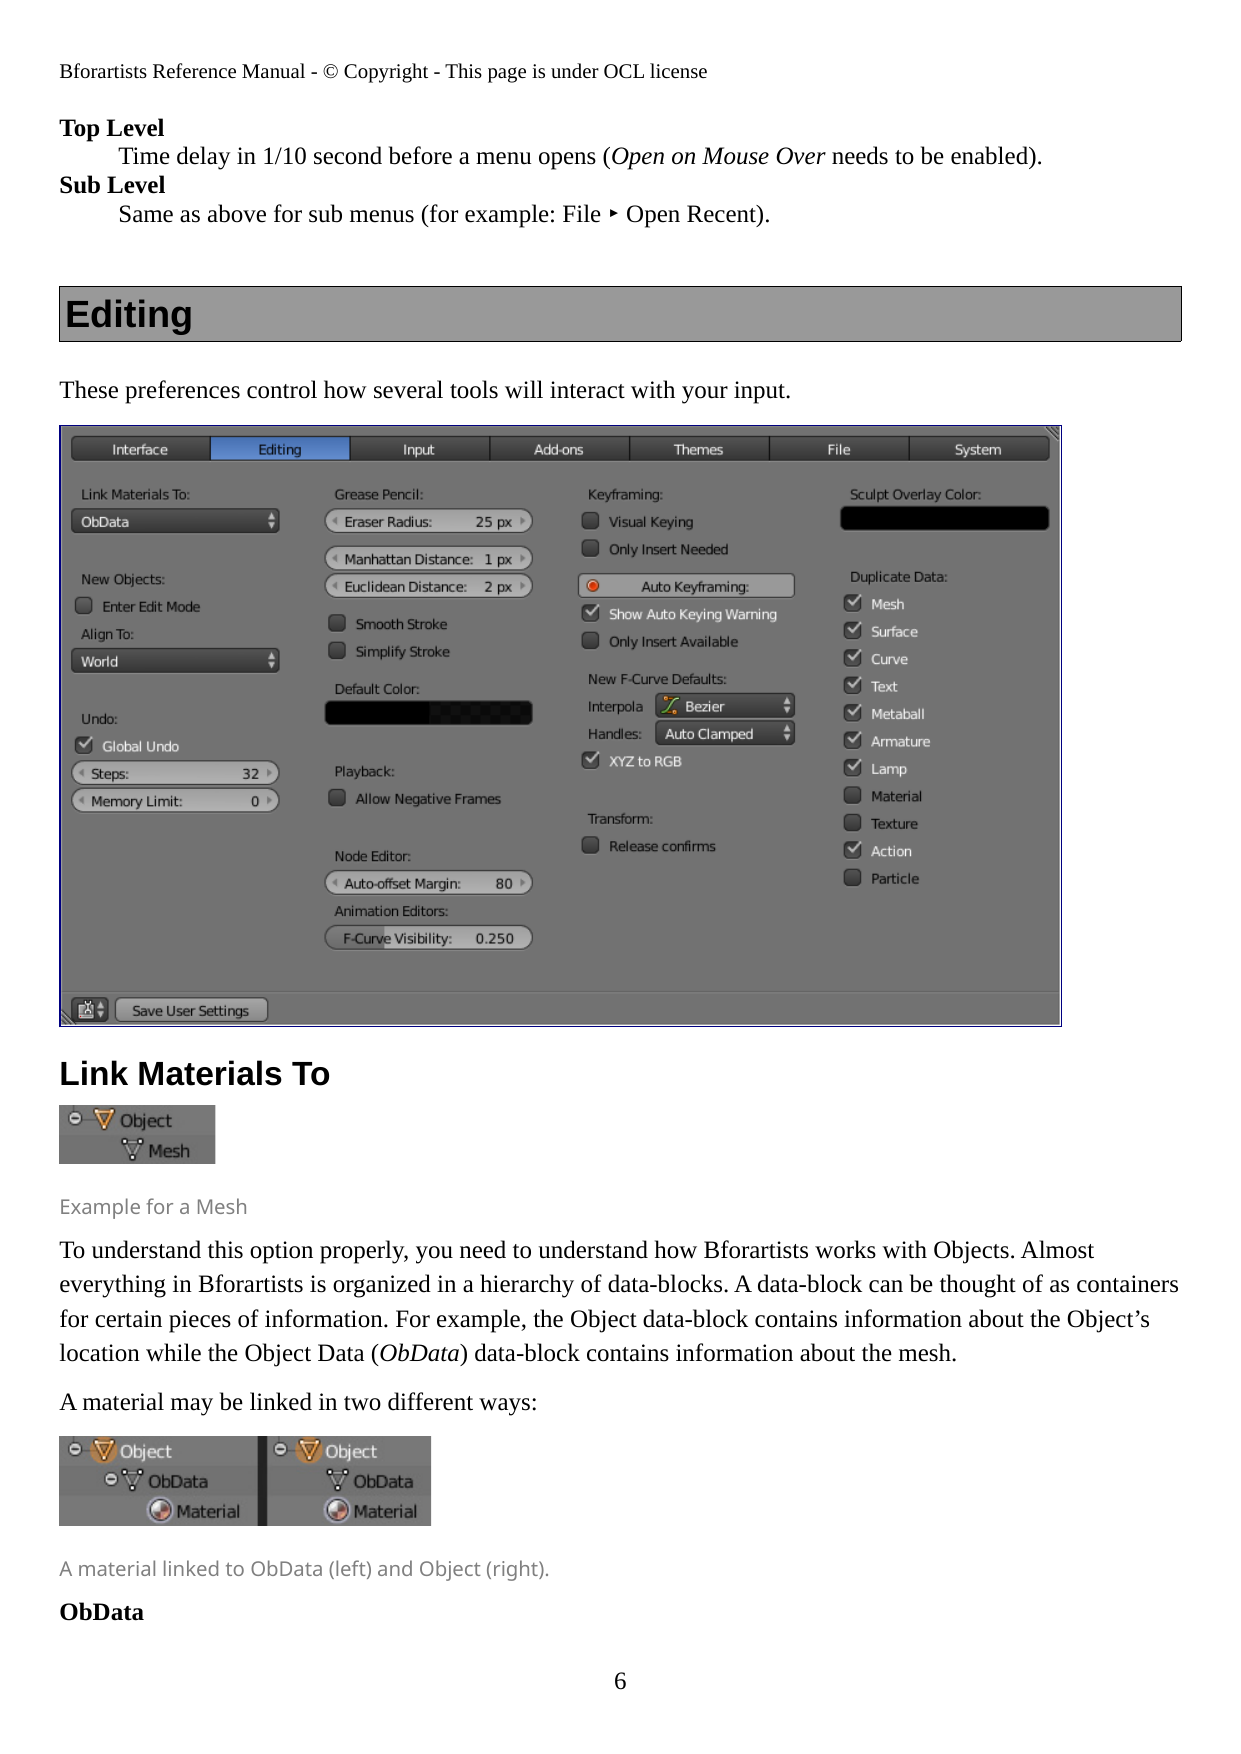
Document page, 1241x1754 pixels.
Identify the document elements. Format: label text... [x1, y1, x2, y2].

subtitle Top Level [59, 113, 1181, 141]
list Time delay in 1/10 second before a menu opens (Open on Mouse Over needs to be enabled). [118, 141, 1181, 170]
list Same as above for sub menus (for example: File ‣ Open Recent). [118, 199, 1181, 228]
picture [61, 426, 1061, 1026]
text These preferences control how several tools will interact with your input. [59, 376, 1181, 404]
text Example for a Mesh [59, 1189, 1181, 1220]
text To understand this option properly, you need to understand how Bforartists works with Objects. Almost everything in Bforartists is organized in a hierarchy of data-blocks. A data-block can be thought of as containers for certain pieces of information. For example, the Object data-block contains information about the Object’s location while the Object Data (ObData) data-block contains information about the mesh. [59, 1235, 1181, 1367]
subtitle ObData [59, 1597, 1181, 1626]
subtitle Link Materials To [59, 1054, 1181, 1093]
picture [59, 1436, 432, 1526]
text A material may be linked in two different ways: [59, 1387, 1181, 1416]
table_header Editing [60, 287, 1181, 341]
text A material linked to ObData (left) and Object (right). [59, 1551, 1181, 1582]
subtitle Sub Level [59, 170, 1181, 199]
picture [59, 1105, 216, 1164]
